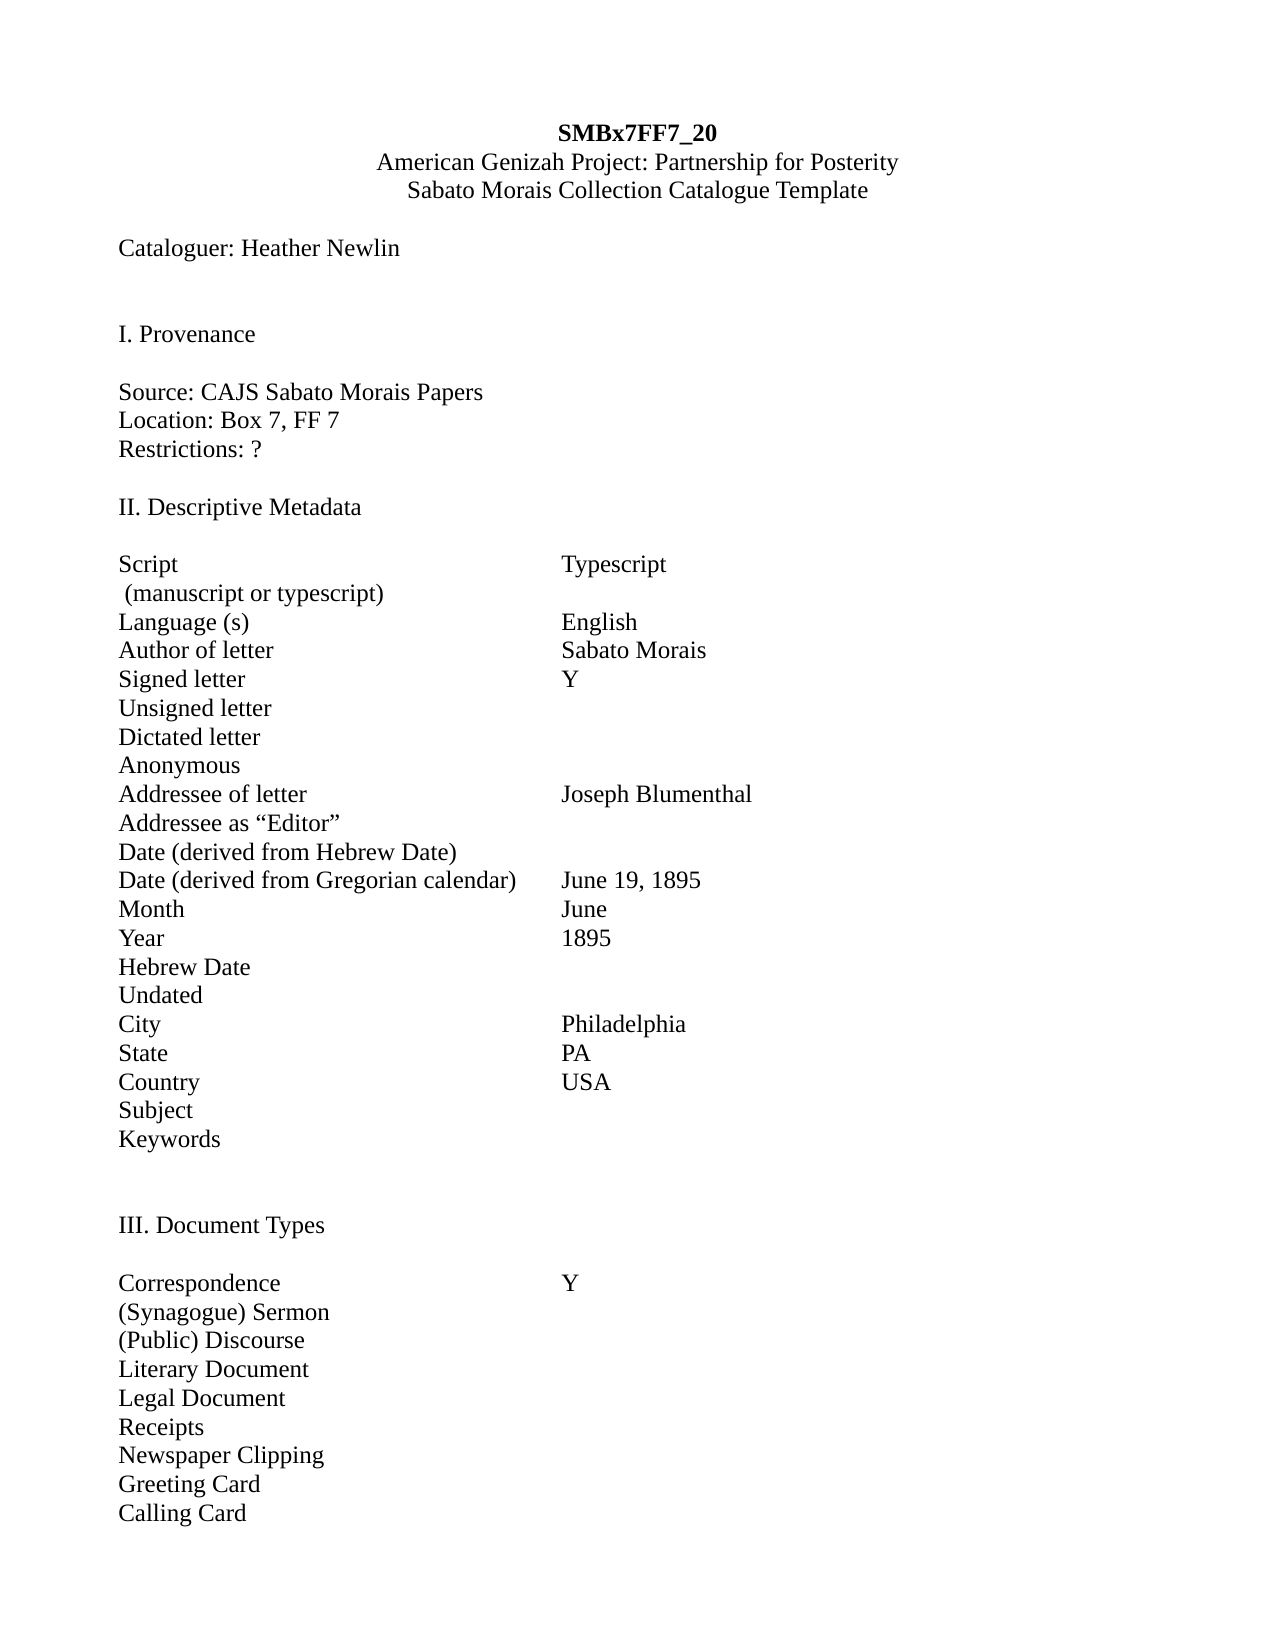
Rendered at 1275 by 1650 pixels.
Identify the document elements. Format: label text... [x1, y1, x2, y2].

text I. Provenance [118, 319, 1157, 348]
text Newspaper Clipping [118, 1441, 1157, 1469]
text Source: CAJS Sabato Morais Papers [118, 377, 1157, 406]
text Greeting Card [118, 1469, 1157, 1498]
text Anonymous [118, 751, 1157, 779]
text Year 1895 [118, 923, 1157, 952]
text Country USA [118, 1067, 1157, 1096]
text City Philadelphia [118, 1009, 1157, 1038]
text Calling Card [118, 1498, 1157, 1527]
text State PA [118, 1038, 1157, 1067]
text Addressee of letter Joseph Blumenthal [118, 779, 1157, 808]
text II. Descriptive Metadata [118, 492, 1157, 521]
text Restrictions: ? [118, 434, 1157, 463]
text Hebrew Date [118, 952, 1157, 981]
text Cataloguer: Heather Newlin [118, 233, 1157, 262]
text Script Typescript [118, 549, 1157, 578]
text Dictated letter [118, 722, 1157, 751]
text Unsigned letter [118, 693, 1157, 722]
text Date (derived from Hebrew Date) [118, 837, 1157, 866]
text SMBx7FF7_20 [118, 118, 1157, 147]
text Subject [118, 1096, 1157, 1124]
text Sabato Morais Collection Catalogue Template [118, 176, 1157, 204]
text Addressee as “Editor” [118, 808, 1157, 837]
text Language (s) English [118, 607, 1157, 636]
text Correspondence Y [118, 1268, 1157, 1297]
text III. Document Types [118, 1211, 1157, 1239]
text Date (derived from Gregorian calendar) June 19, 1895 [118, 866, 1157, 894]
text Keywords [118, 1124, 1157, 1153]
text Legal Document [118, 1383, 1157, 1412]
text (Public) Discourse [118, 1326, 1157, 1354]
text Literary Document [118, 1354, 1157, 1383]
text (manuscript or typescript) [118, 578, 1157, 607]
text American Genizah Project: Partnership for Posterity [118, 147, 1157, 176]
text Signed letter Y [118, 664, 1157, 693]
text Location: Box 7, FF 7 [118, 406, 1157, 434]
text Month June [118, 894, 1157, 923]
text Undated [118, 981, 1157, 1009]
text Receipts [118, 1412, 1157, 1441]
text Author of letter Sabato Morais [118, 636, 1157, 664]
text (Synagogue) Sermon [118, 1297, 1157, 1326]
